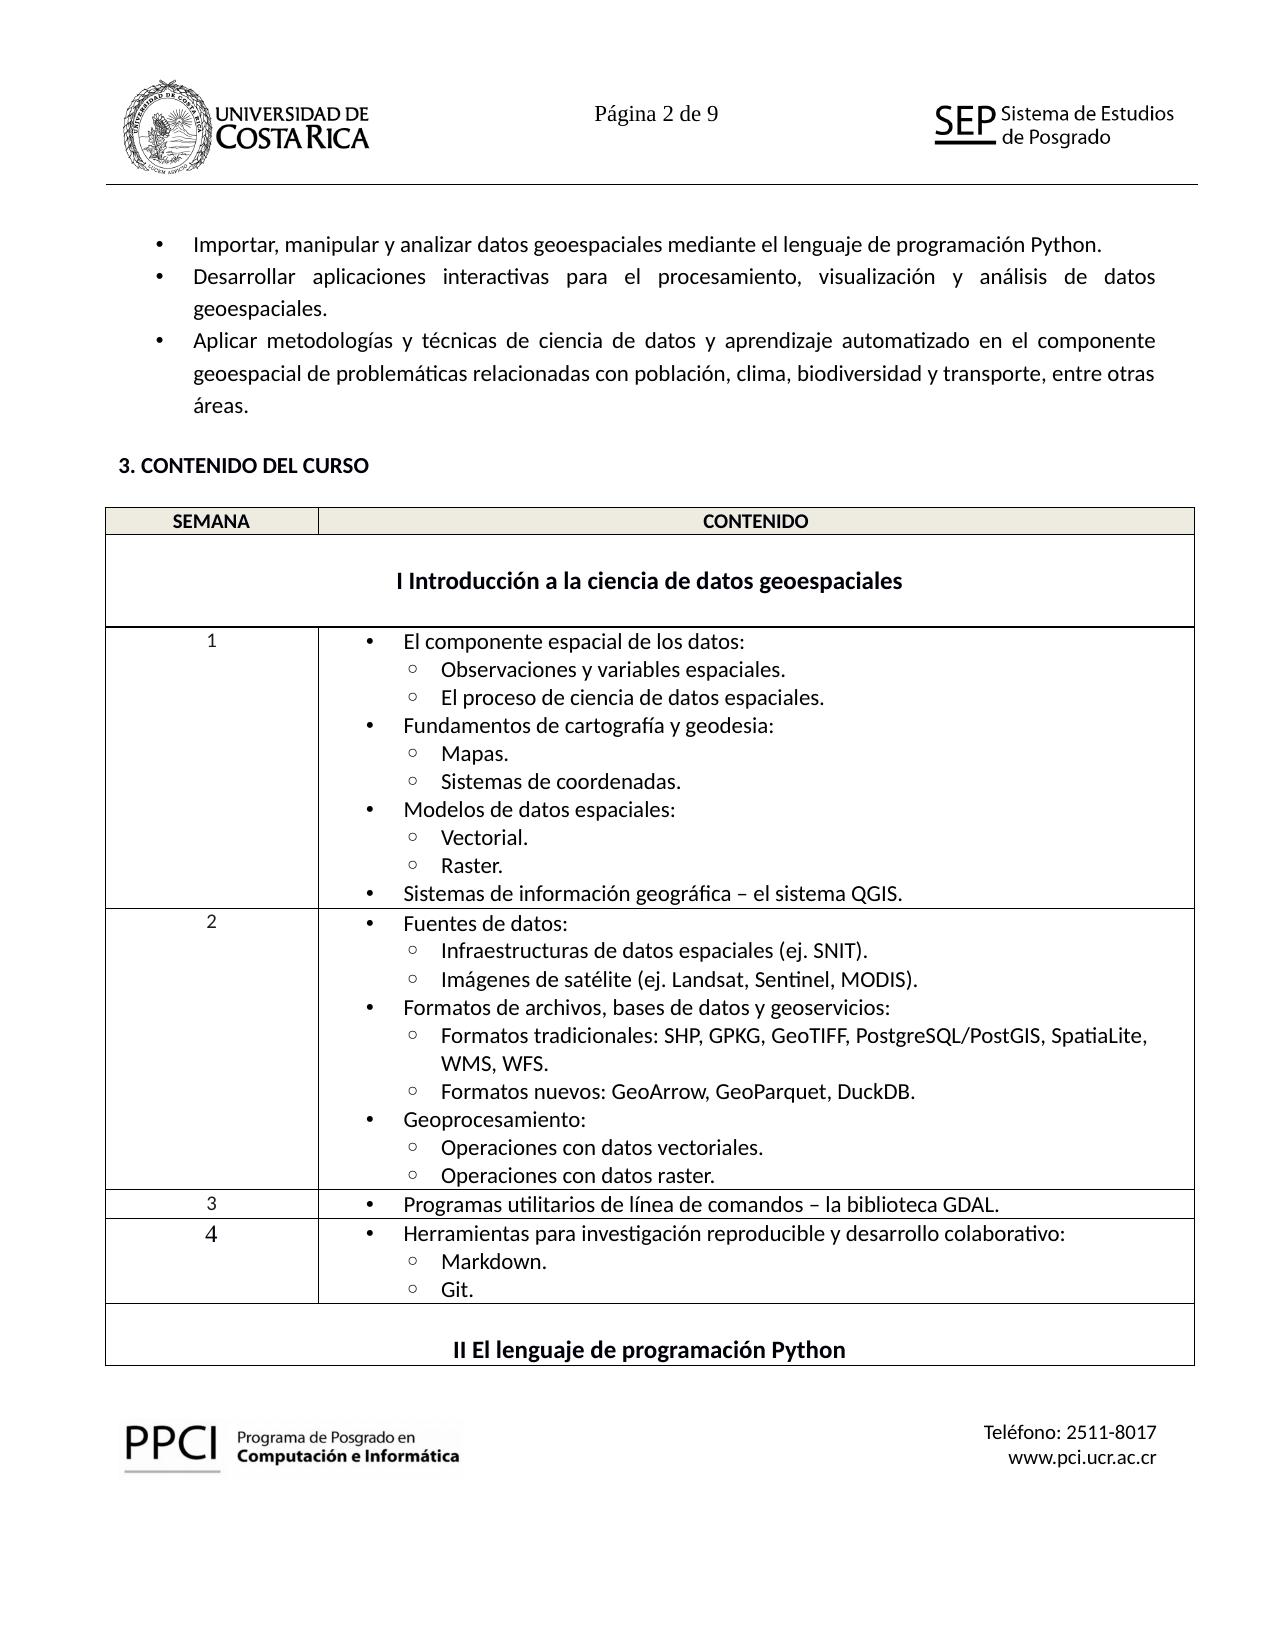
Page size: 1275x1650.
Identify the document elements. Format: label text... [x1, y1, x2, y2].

list Desarrollar aplicaciones interactivas para el procesamiento, visualización y análisis de datos geoespaciales. [156, 262, 1157, 322]
table_cell Herramientas para investigación reproducible y desarrollo colaborativo: Markdown. Git. [319, 1219, 1194, 1303]
list Importar, manipular y analizar datos geoespaciales mediante el lenguaje de programación Python. [156, 230, 1157, 258]
picture [908, 82, 1187, 172]
picture [118, 1419, 465, 1481]
table_cell Programas utilitarios de línea de comandos – la biblioteca GDAL. [319, 1190, 1194, 1218]
text 3. CONTENIDO DEL CURSO [118, 451, 1157, 479]
list Aplicar metodologías y técnicas de ciencia de datos y aprendizaje automatizado en el componente geoespacial de problemáticas relacionadas con población, clima, biodiversidad y transporte, entre otras áreas. [156, 327, 1157, 419]
table_cell 3 [106, 1190, 318, 1218]
picture [118, 76, 374, 179]
table_cell I Introducción a la ciencia de datos geoespaciales [106, 535, 1194, 626]
table_cell El componente espacial de los datos: Observaciones y variables espaciales. El proceso de ciencia de datos espaciales. Fundamentos de cartografía y geodesia: Mapas. Sistemas de coordenadas. Modelos de datos espaciales: Vectorial. Raster. Sistemas de información geográfica – el sistema QGIS. [319, 628, 1194, 908]
table_cell II El lenguaje de programación Python [106, 1304, 1194, 1365]
table_header SEMANA [106, 508, 318, 534]
table_cell 2 [106, 909, 318, 1189]
table_header CONTENIDO [319, 508, 1194, 534]
table_cell Fuentes de datos: Infraestructuras de datos espaciales (ej. SNIT). Imágenes de satélite (ej. Landsat, Sentinel, MODIS). Formatos de archivos, bases de datos y geoservicios: Formatos tradicionales: SHP, GPKG, GeoTIFF, PostgreSQL/PostGIS, SpatiaLite, WMS, WFS. Formatos nuevos: GeoArrow, GeoParquet, DuckDB. Geoprocesamiento: Operaciones con datos vectoriales. Operaciones con datos raster. [319, 909, 1194, 1189]
table_cell 1 [106, 628, 318, 908]
table_cell 4 [106, 1219, 318, 1303]
